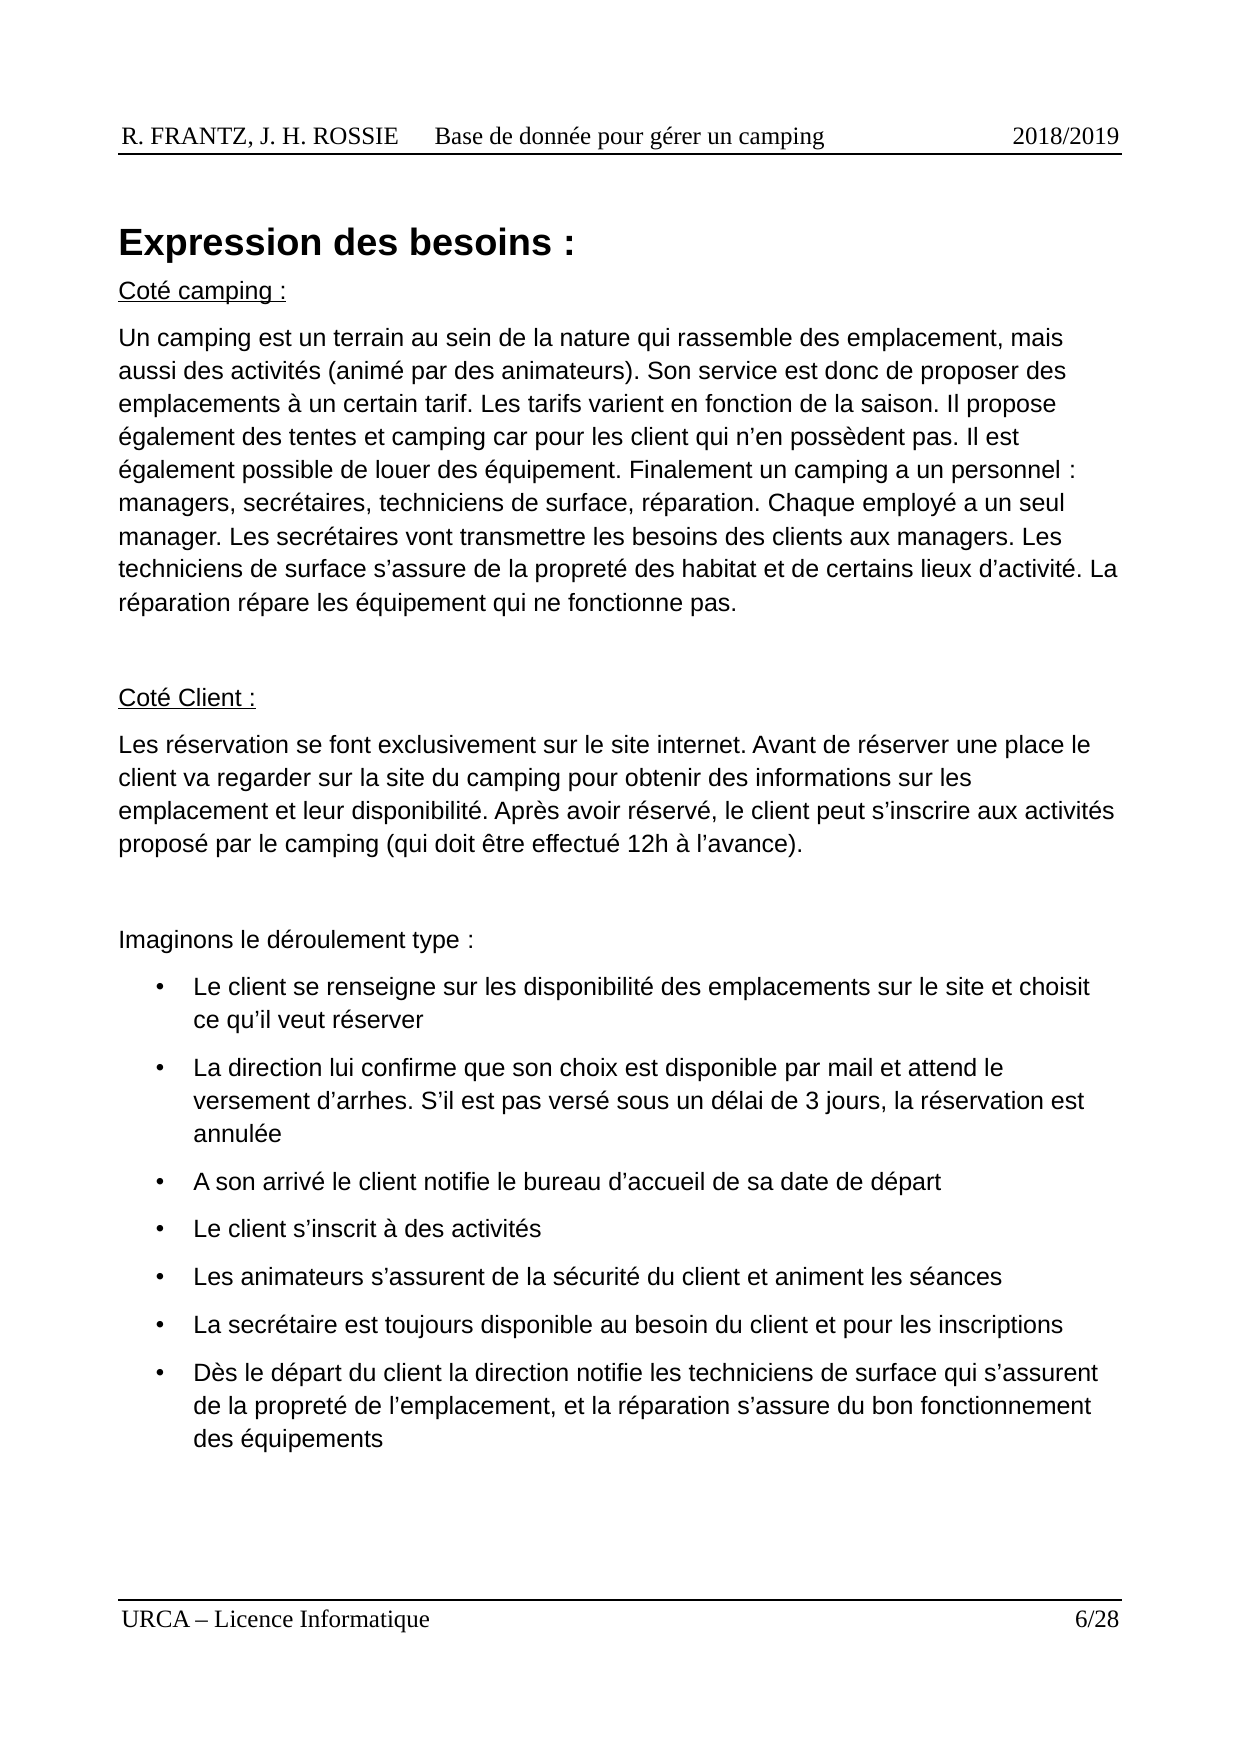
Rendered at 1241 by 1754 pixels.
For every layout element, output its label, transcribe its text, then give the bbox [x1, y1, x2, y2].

list Dès le départ du client la direction notifie les techniciens de surface qui s’assurent de la propreté de l’emplacement, et la réparation s’assure du bon fonctionnement des équipements [156, 1357, 1122, 1452]
text Coté camping : [118, 276, 1122, 304]
list Le client se renseigne sur les disponibilité des emplacements sur le site et choisit ce qu’il veut réserver [156, 972, 1122, 1034]
text Un camping est un terrain au sein de la nature qui rassemble des emplacement, mais aussi des activités (animé par des animateurs). Son service est donc de proposer des emplacements à un certain tarif. Les tarifs varient en fonction de la saison. Il propose également des tentes et camping car pour les client qui n’en possèdent pas. Il est également possible de louer des équipement. Finalement un camping a un personnel : managers, secrétaires, techniciens de surface, réparation. Chaque employé a un seul manager. Les secrétaires vont transmettre les besoins des clients aux managers. Les techniciens de surface s’assure de la propreté des habitat et de certains lieux d’activité. La réparation répare les équipement qui ne fonctionne pas. [118, 323, 1122, 616]
list A son arrivé le client notifie le bureau d’accueil de sa date de départ [156, 1167, 1122, 1196]
text Les réservation se font exclusivement sur le site internet. Avant de réserver une place le client va regarder sur la site du camping pour obtenir des informations sur les emplacement et leur disponibilité. Après avoir réservé, le client peut s’inscrire aux activités proposé par le camping (qui doit être effectué 12h à l’avance). [118, 730, 1122, 858]
text Coté Client : [118, 683, 1122, 711]
list La direction lui confirme que son choix est disponible par mail et attend le versement d’arrhes. S’il est pas versé sous un délai de 3 jours, la réservation est annulée [156, 1053, 1122, 1148]
subtitle Expression des besoins : [118, 220, 1122, 263]
list Les animateurs s’assurent de la sécurité du client et animent les séances [156, 1262, 1122, 1291]
text Imaginons le déroulement type : [118, 924, 1122, 953]
list Le client s’inscrit à des activités [156, 1214, 1122, 1243]
list La secrétaire est toujours disponible au besoin du client et pour les inscriptions [156, 1310, 1122, 1339]
